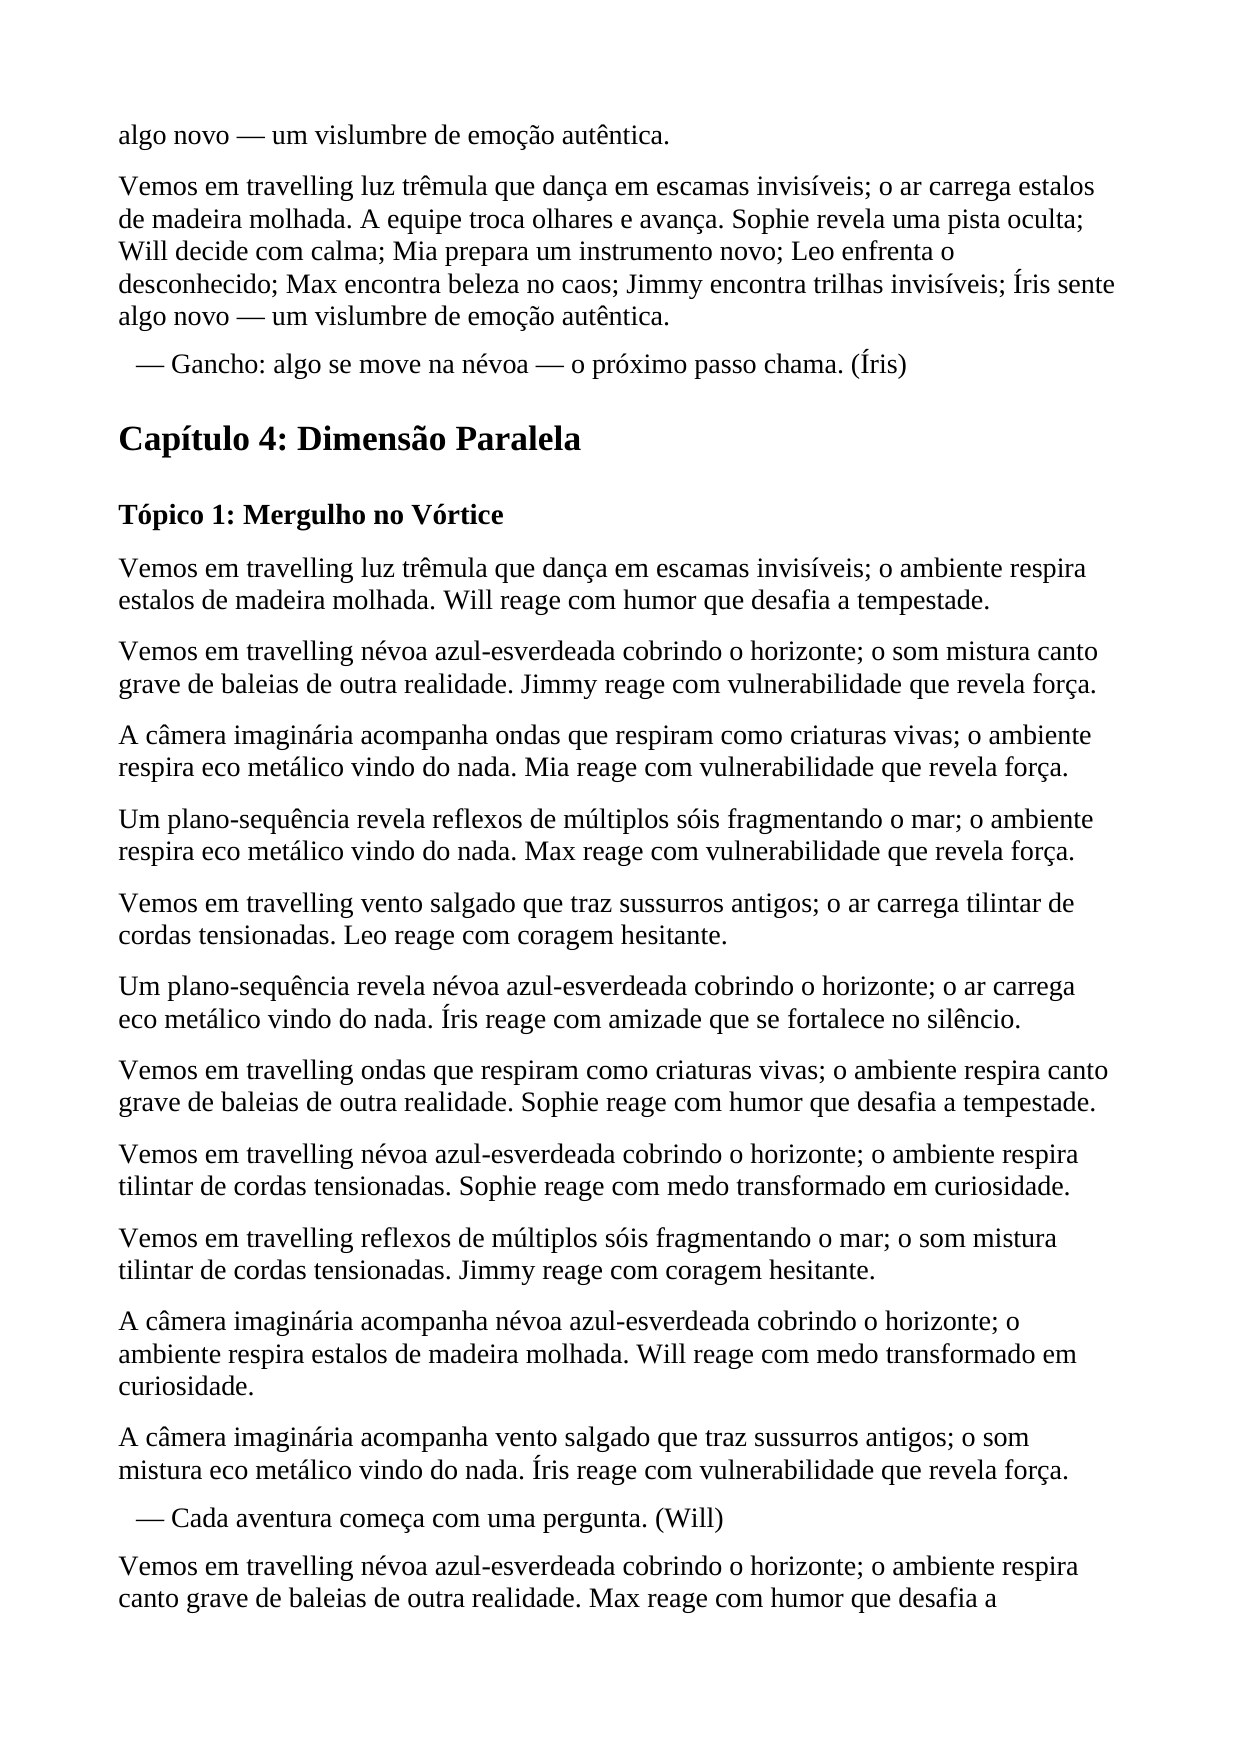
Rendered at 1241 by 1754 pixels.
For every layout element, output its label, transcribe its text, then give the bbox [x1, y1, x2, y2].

text A câmera imaginária acompanha vento salgado que traz sussurros antigos; o som mistura eco metálico vindo do nada. Íris reage com vulnerabilidade que revela força. [118, 1421, 1122, 1485]
text Vemos em travelling névoa azul-esverdeada cobrindo o horizonte; o som mistura canto grave de baleias de outra realidade. Jimmy reage com vulnerabilidade que revela força. [118, 634, 1122, 699]
text A câmera imaginária acompanha ondas que respiram como criaturas vivas; o ambiente respira eco metálico vindo do nada. Mia reage com vulnerabilidade que revela força. [118, 718, 1122, 783]
text — Cada aventura começa com uma pergunta. (Will) [118, 1501, 1122, 1533]
text Um plano-sequência revela névoa azul-esverdeada cobrindo o horizonte; o ar carrega eco metálico vindo do nada. Íris reage com amizade que se fortalece no silêncio. [118, 969, 1122, 1034]
text Um plano-sequência revela reflexos de múltiplos sóis fragmentando o mar; o ambiente respira eco metálico vindo do nada. Max reage com vulnerabilidade que revela força. [118, 802, 1122, 867]
subtitle Capítulo 4: Dimensão Paralela [118, 418, 1122, 458]
text — Gancho: algo se move na névoa — o próximo passo chama. (Íris) [118, 347, 1122, 379]
text Vemos em travelling reflexos de múltiplos sóis fragmentando o mar; o som mistura tilintar de cordas tensionadas. Jimmy reage com coragem hesitante. [118, 1221, 1122, 1285]
text A câmera imaginária acompanha névoa azul-esverdeada cobrindo o horizonte; o ambiente respira estalos de madeira molhada. Will reage com medo transformado em curiosidade. [118, 1304, 1122, 1402]
text algo novo — um vislumbre de emoção autêntica. [118, 118, 1122, 151]
text Vemos em travelling névoa azul-esverdeada cobrindo o horizonte; o ambiente respira tilintar de cordas tensionadas. Sophie reage com medo transformado em curiosidade. [118, 1137, 1122, 1202]
subtitle Tópico 1: Mergulho no Vórtice [118, 497, 1122, 531]
text Vemos em travelling luz trêmula que dança em escamas invisíveis; o ar carrega estalos de madeira molhada. A equipe troca olhares e avança. Sophie revela uma pista oculta; Will decide com calma; Mia prepara um instrumento novo; Leo enfrenta o desconhecido; Max encontra beleza no caos; Jimmy encontra trilhas invisíveis; Íris sente algo novo — um vislumbre de emoção autêntica. [118, 169, 1122, 331]
text Vemos em travelling ondas que respiram como criaturas vivas; o ambiente respira canto grave de baleias de outra realidade. Sophie reage com humor que desafia a tempestade. [118, 1053, 1122, 1118]
text Vemos em travelling luz trêmula que dança em escamas invisíveis; o ambiente respira estalos de madeira molhada. Will reage com humor que desafia a tempestade. [118, 551, 1122, 615]
text Vemos em travelling névoa azul-esverdeada cobrindo o horizonte; o ambiente respira canto grave de baleias de outra realidade. Max reage com humor que desafia a [118, 1548, 1122, 1613]
text Vemos em travelling vento salgado que traz sussurros antigos; o ar carrega tilintar de cordas tensionadas. Leo reage com coragem hesitante. [118, 886, 1122, 950]
